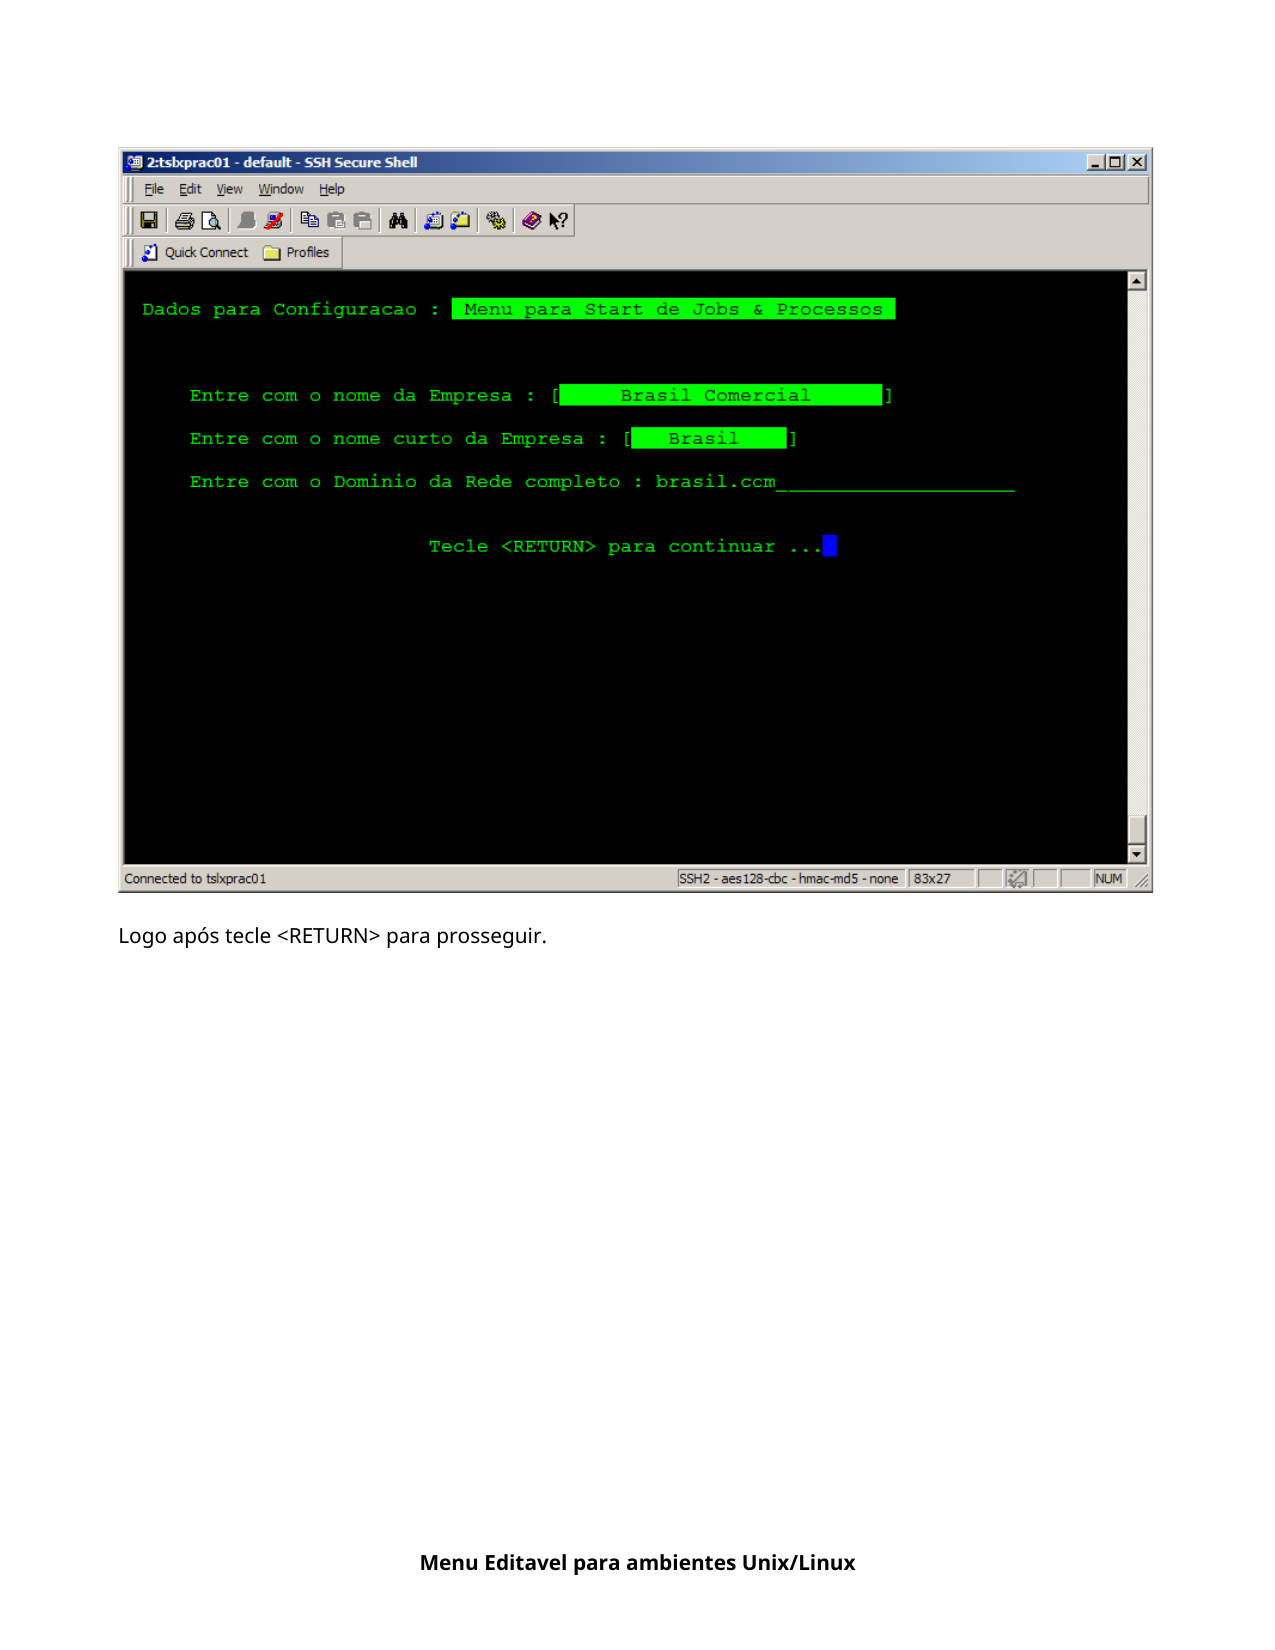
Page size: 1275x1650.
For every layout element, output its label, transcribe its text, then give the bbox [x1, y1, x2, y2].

text Logo após tecle <RETURN> para prosseguir. [118, 921, 1157, 949]
picture [118, 147, 1154, 893]
